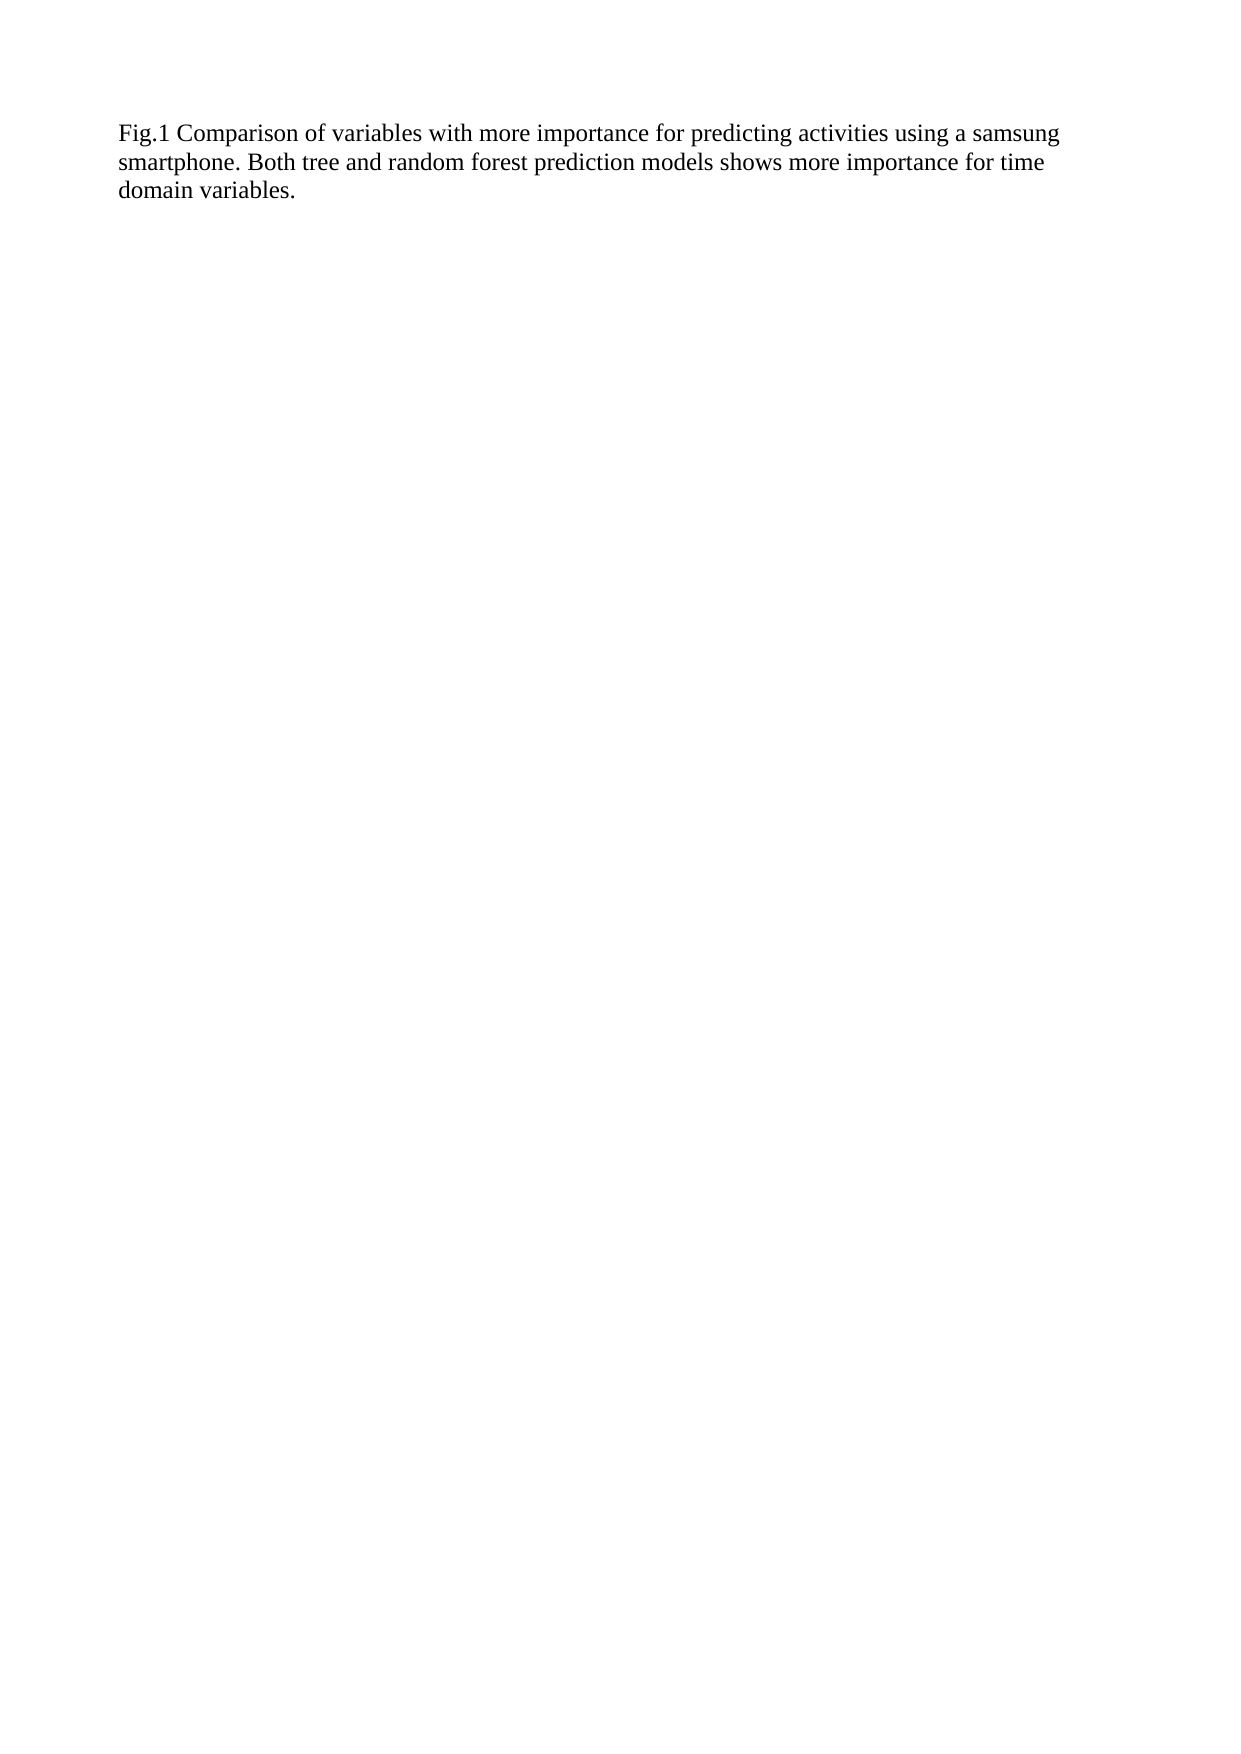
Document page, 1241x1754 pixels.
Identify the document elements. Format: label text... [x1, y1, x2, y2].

text Fig.1 Comparison of variables with more importance for predicting activities using a samsung smartphone. Both tree and random forest prediction models shows more importance for time domain variables. [118, 118, 1122, 204]
